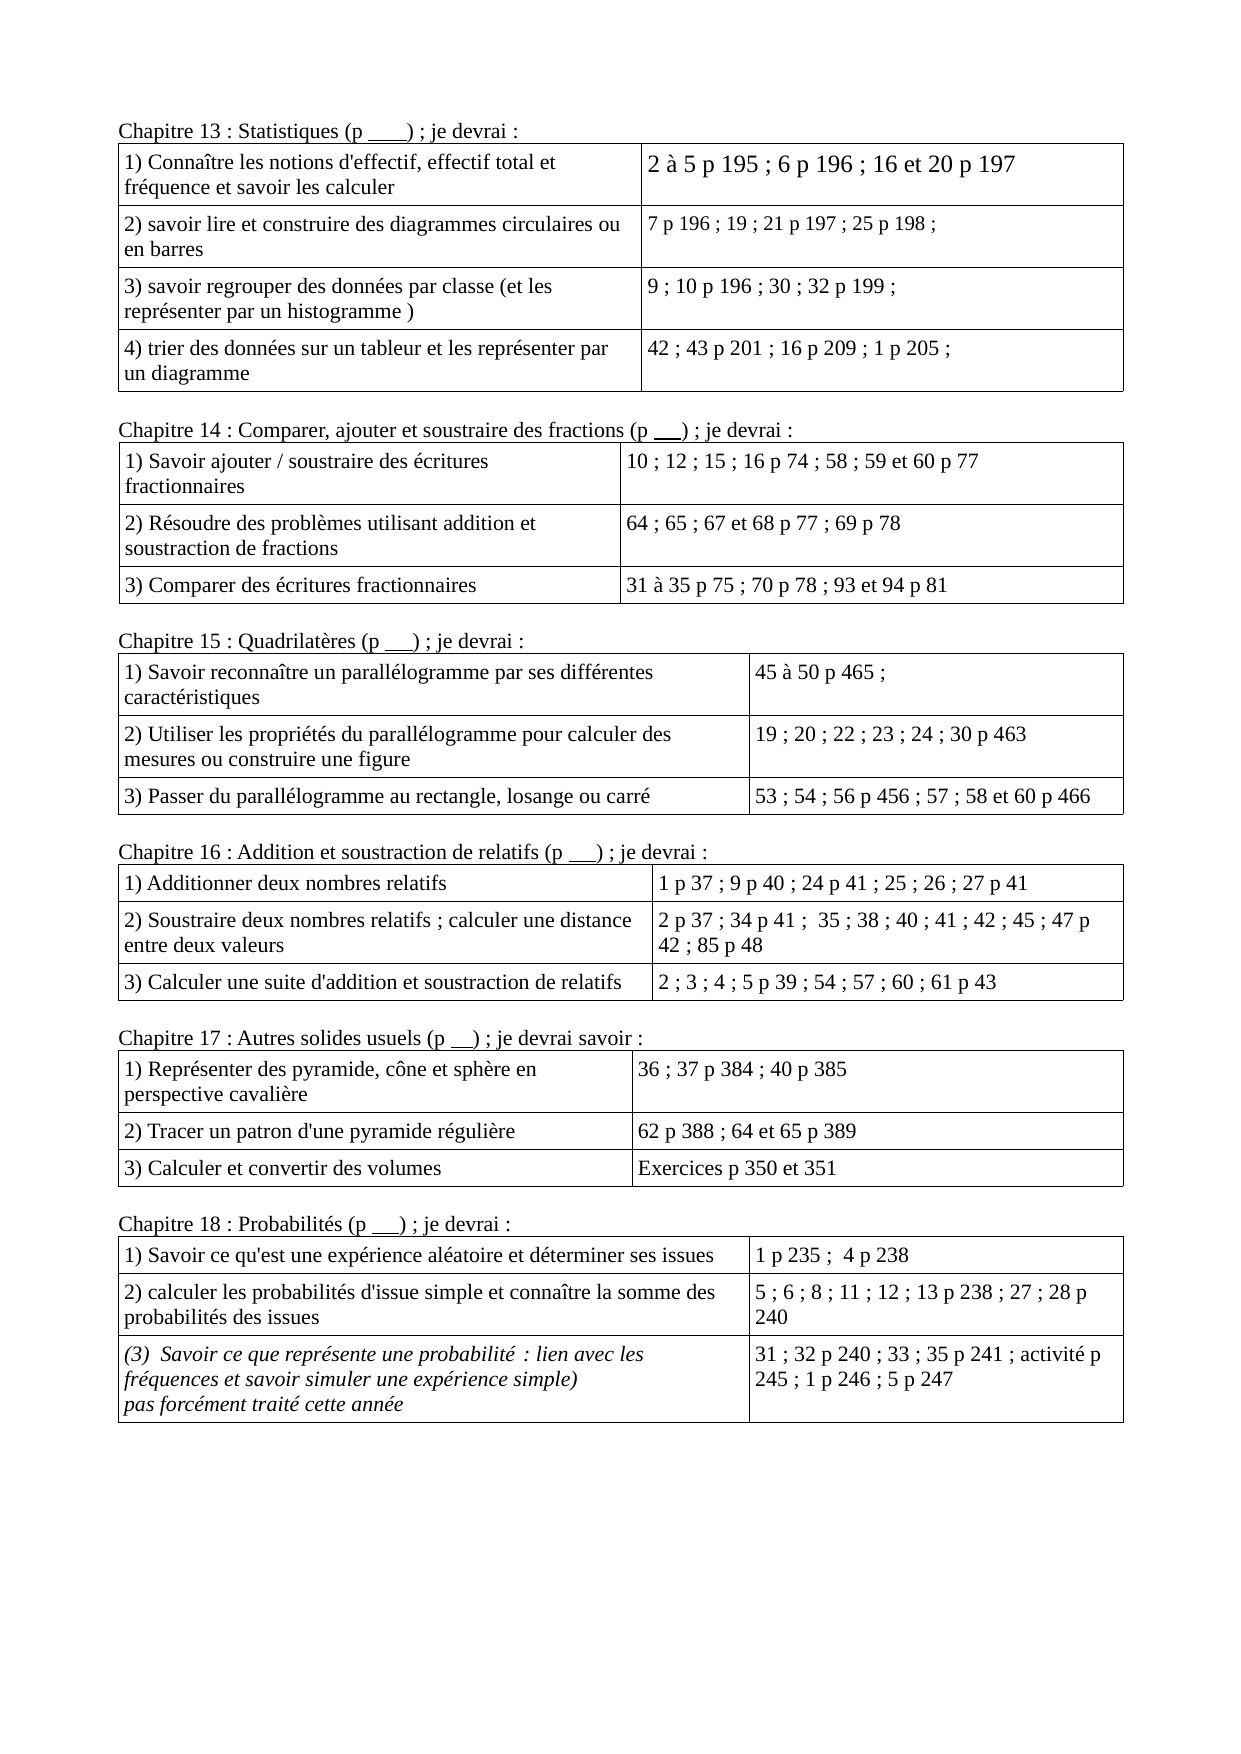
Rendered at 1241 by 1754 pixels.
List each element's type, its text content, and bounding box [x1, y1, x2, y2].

table_cell 3) Comparer des écritures fractionnaires [120, 567, 620, 602]
table_cell Exercices p 350 et 351 [633, 1150, 1123, 1186]
table_header 1 p 235 ; 4 p 238 [750, 1237, 1123, 1273]
table_header 36 ; 37 p 384 ; 40 p 385 [633, 1051, 1123, 1112]
table_cell 2) Tracer un patron d'une pyramide régulière [119, 1113, 632, 1149]
text Chapitre 16 : Addition et soustraction de relatifs (p ) ; je devrai : [118, 839, 1122, 864]
table_cell 2) Résoudre des problèmes utilisant addition et soustraction de fractions [120, 505, 620, 566]
table_cell 42 ; 43 p 201 ; 16 p 209 ; 1 p 205 ; [642, 330, 1123, 391]
text Chapitre 17 : Autres solides usuels (p ) ; je devrai savoir : [118, 1025, 1122, 1050]
table_header 1) Représenter des pyramide, cône et sphère en perspective cavalière [119, 1051, 632, 1112]
table_header 2 à 5 p 195 ; 6 p 196 ; 16 et 20 p 197 [642, 144, 1123, 205]
table_cell 19 ; 20 ; 22 ; 23 ; 24 ; 30 p 463 [750, 716, 1123, 777]
table_cell 2) calculer les probabilités d'issue simple et connaître la somme des probabilités des issues [119, 1274, 749, 1335]
table_cell 3) savoir regrouper des données par classe (et les représenter par un histogramme ) [119, 268, 641, 329]
table_header 1) Savoir ce qu'est une expérience aléatoire et déterminer ses issues [119, 1237, 749, 1273]
table_cell 3) Calculer une suite d'addition et soustraction de relatifs [119, 964, 652, 1000]
table_cell 3) Passer du parallélogramme au rectangle, losange ou carré [119, 778, 749, 814]
table_cell 62 p 388 ; 64 et 65 p 389 [633, 1113, 1123, 1149]
table_header 1) Savoir ajouter / soustraire des écritures fractionnaires [120, 443, 620, 504]
table_cell 2) savoir lire et construire des diagrammes circulaires ou en barres [119, 206, 641, 267]
table_header 10 ; 12 ; 15 ; 16 p 74 ; 58 ; 59 et 60 p 77 [621, 443, 1123, 504]
text Chapitre 18 : Probabilités (p ) ; je devrai : [118, 1211, 1122, 1236]
table_cell 2 ; 3 ; 4 ; 5 p 39 ; 54 ; 57 ; 60 ; 61 p 43 [653, 964, 1123, 1000]
table_cell (3) Savoir ce que représente une probabilité : lien avec les fréquences et savoir simuler une expérience simple) pas forcément traité cette année [119, 1336, 749, 1422]
table_cell 31 à 35 p 75 ; 70 p 78 ; 93 et 94 p 81 [621, 567, 1123, 602]
table_cell 53 ; 54 ; 56 p 456 ; 57 ; 58 et 60 p 466 [750, 778, 1123, 814]
table_cell 2) Soustraire deux nombres relatifs ; calculer une distance entre deux valeurs [119, 902, 652, 963]
table_cell 9 ; 10 p 196 ; 30 ; 32 p 199 ; [642, 268, 1123, 329]
table_header 1) Additionner deux nombres relatifs [119, 865, 652, 901]
text Chapitre 15 : Quadrilatères (p ) ; je devrai : [118, 628, 1122, 653]
table_cell 7 p 196 ; 19 ; 21 p 197 ; 25 p 198 ; [642, 206, 1123, 267]
table_cell 2 p 37 ; 34 p 41 ; 35 ; 38 ; 40 ; 41 ; 42 ; 45 ; 47 p 42 ; 85 p 48 [653, 902, 1123, 963]
text Chapitre 14 : Comparer, ajouter et soustraire des fractions (p ) ; je devrai : [118, 417, 1122, 442]
table_cell 5 ; 6 ; 8 ; 11 ; 12 ; 13 p 238 ; 27 ; 28 p 240 [750, 1274, 1123, 1335]
table_cell 31 ; 32 p 240 ; 33 ; 35 p 241 ; activité p 245 ; 1 p 246 ; 5 p 247 [750, 1336, 1123, 1422]
table_header 1) Savoir reconnaître un parallélogramme par ses différentes caractéristiques [119, 654, 749, 715]
table_cell 3) Calculer et convertir des volumes [119, 1150, 632, 1186]
table_header 45 à 50 p 465 ; [750, 654, 1123, 715]
table_header 1 p 37 ; 9 p 40 ; 24 p 41 ; 25 ; 26 ; 27 p 41 [653, 865, 1123, 901]
table_cell 64 ; 65 ; 67 et 68 p 77 ; 69 p 78 [621, 505, 1123, 566]
table_cell 2) Utiliser les propriétés du parallélogramme pour calculer des mesures ou construire une figure [119, 716, 749, 777]
table_cell 4) trier des données sur un tableur et les représenter par un diagramme [119, 330, 641, 391]
table_header 1) Connaître les notions d'effectif, effectif total et fréquence et savoir les calculer [119, 144, 641, 205]
text Chapitre 13 : Statistiques (p ) ; je devrai : [118, 118, 1122, 143]
